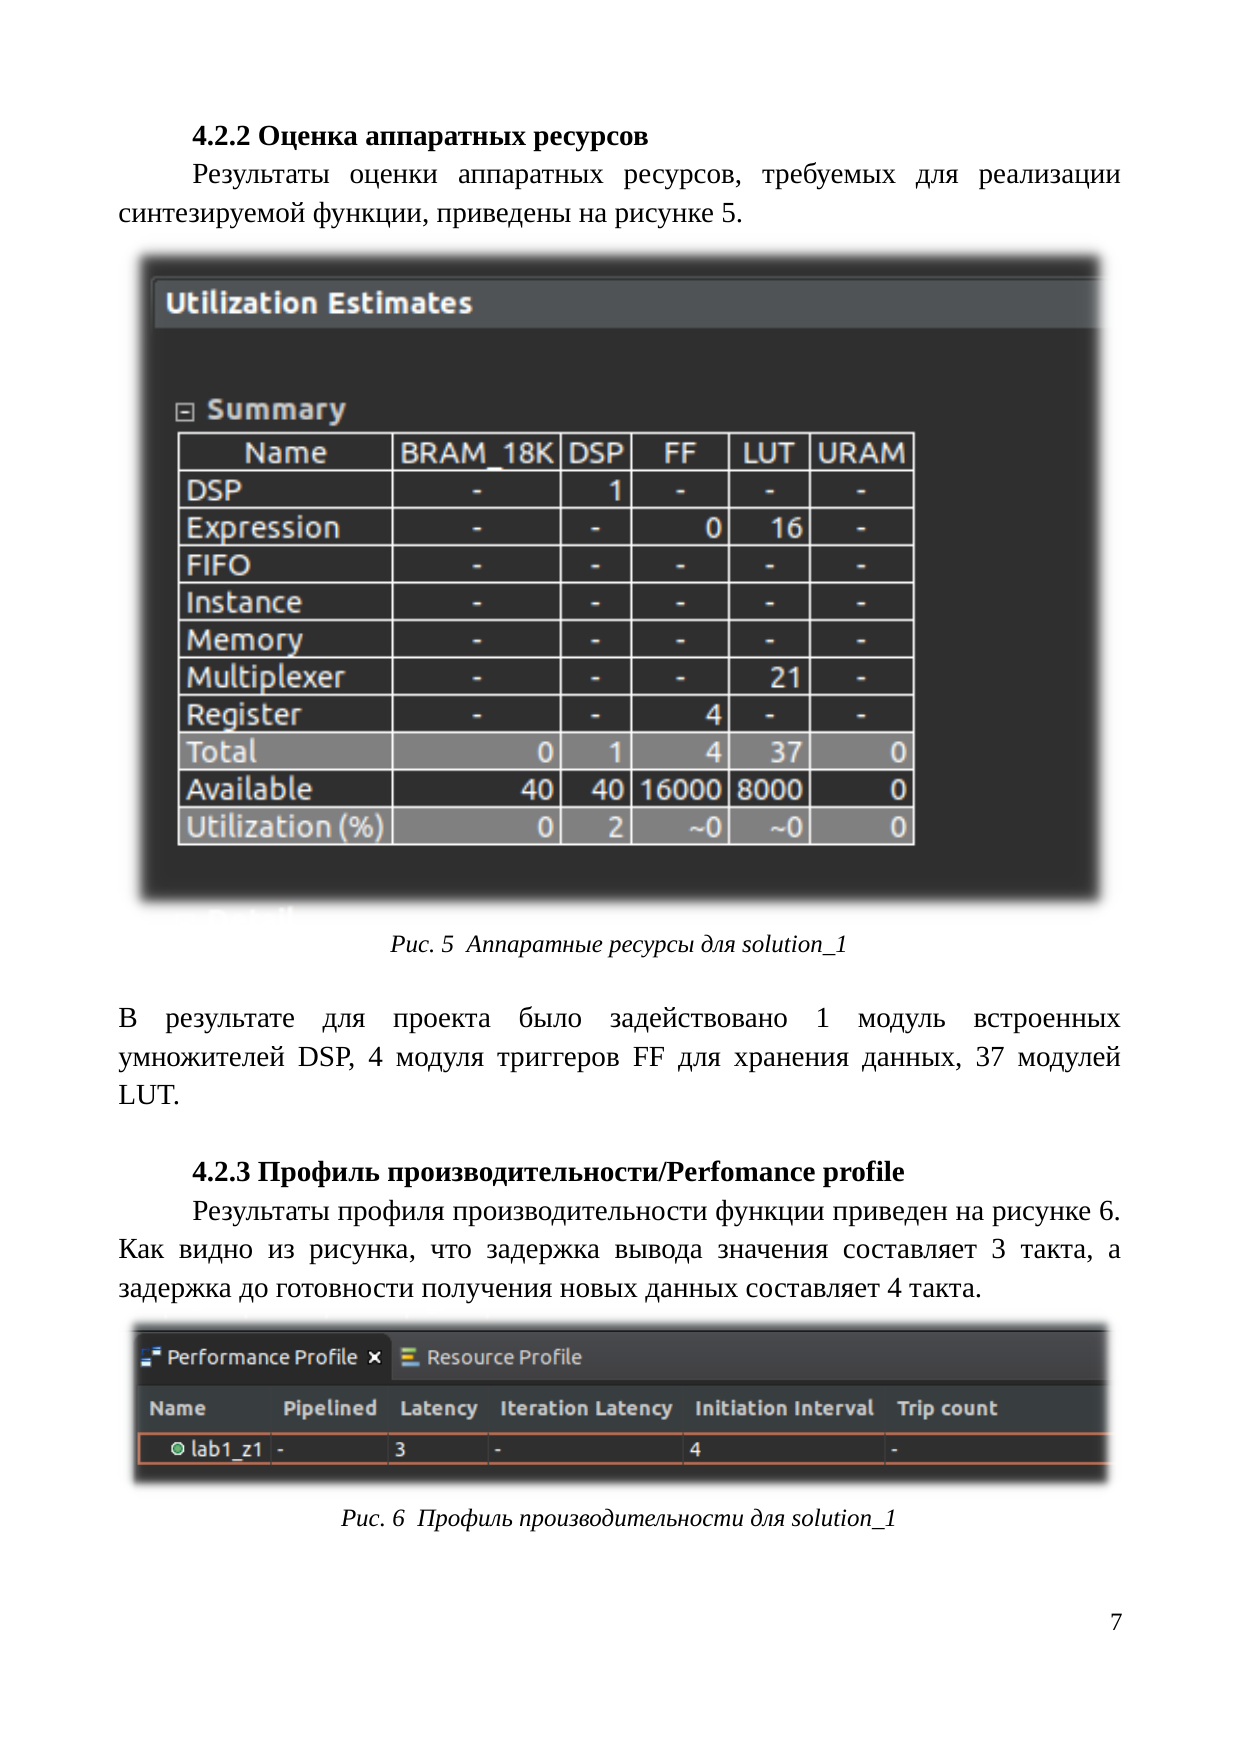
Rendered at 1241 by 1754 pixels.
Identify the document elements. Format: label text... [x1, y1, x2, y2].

text 4.2.3 Профиль производительности/Perfomance profile [118, 1154, 1122, 1188]
text Результаты профиля производительности функции приведен на рисунке 6. Как видно из рисунка, что задержка вывода значения составляет 3 такта, а задержка до готовности получения новых данных составляет 4 такта. [118, 1193, 1122, 1303]
picture [118, 1308, 1123, 1499]
text Рис. 6 Профиль производительности для solution_1 [118, 1499, 1122, 1532]
picture [118, 233, 1123, 925]
text В результате для проекта было задействовано 1 модуль встроенных умножителей DSP, 4 модуля триггеров FF для хранения данных, 37 модулей LUT. [118, 1000, 1122, 1111]
text Рис. 5 Аппаратные ресурсы для solution_1 [118, 925, 1122, 957]
text Результаты оценки аппаратных ресурсов, требуемых для реализации синтезируемой функции, приведены на рисунке 5. [118, 157, 1122, 229]
text 4.2.2 Оценка аппаратных ресурсов [118, 118, 1122, 152]
